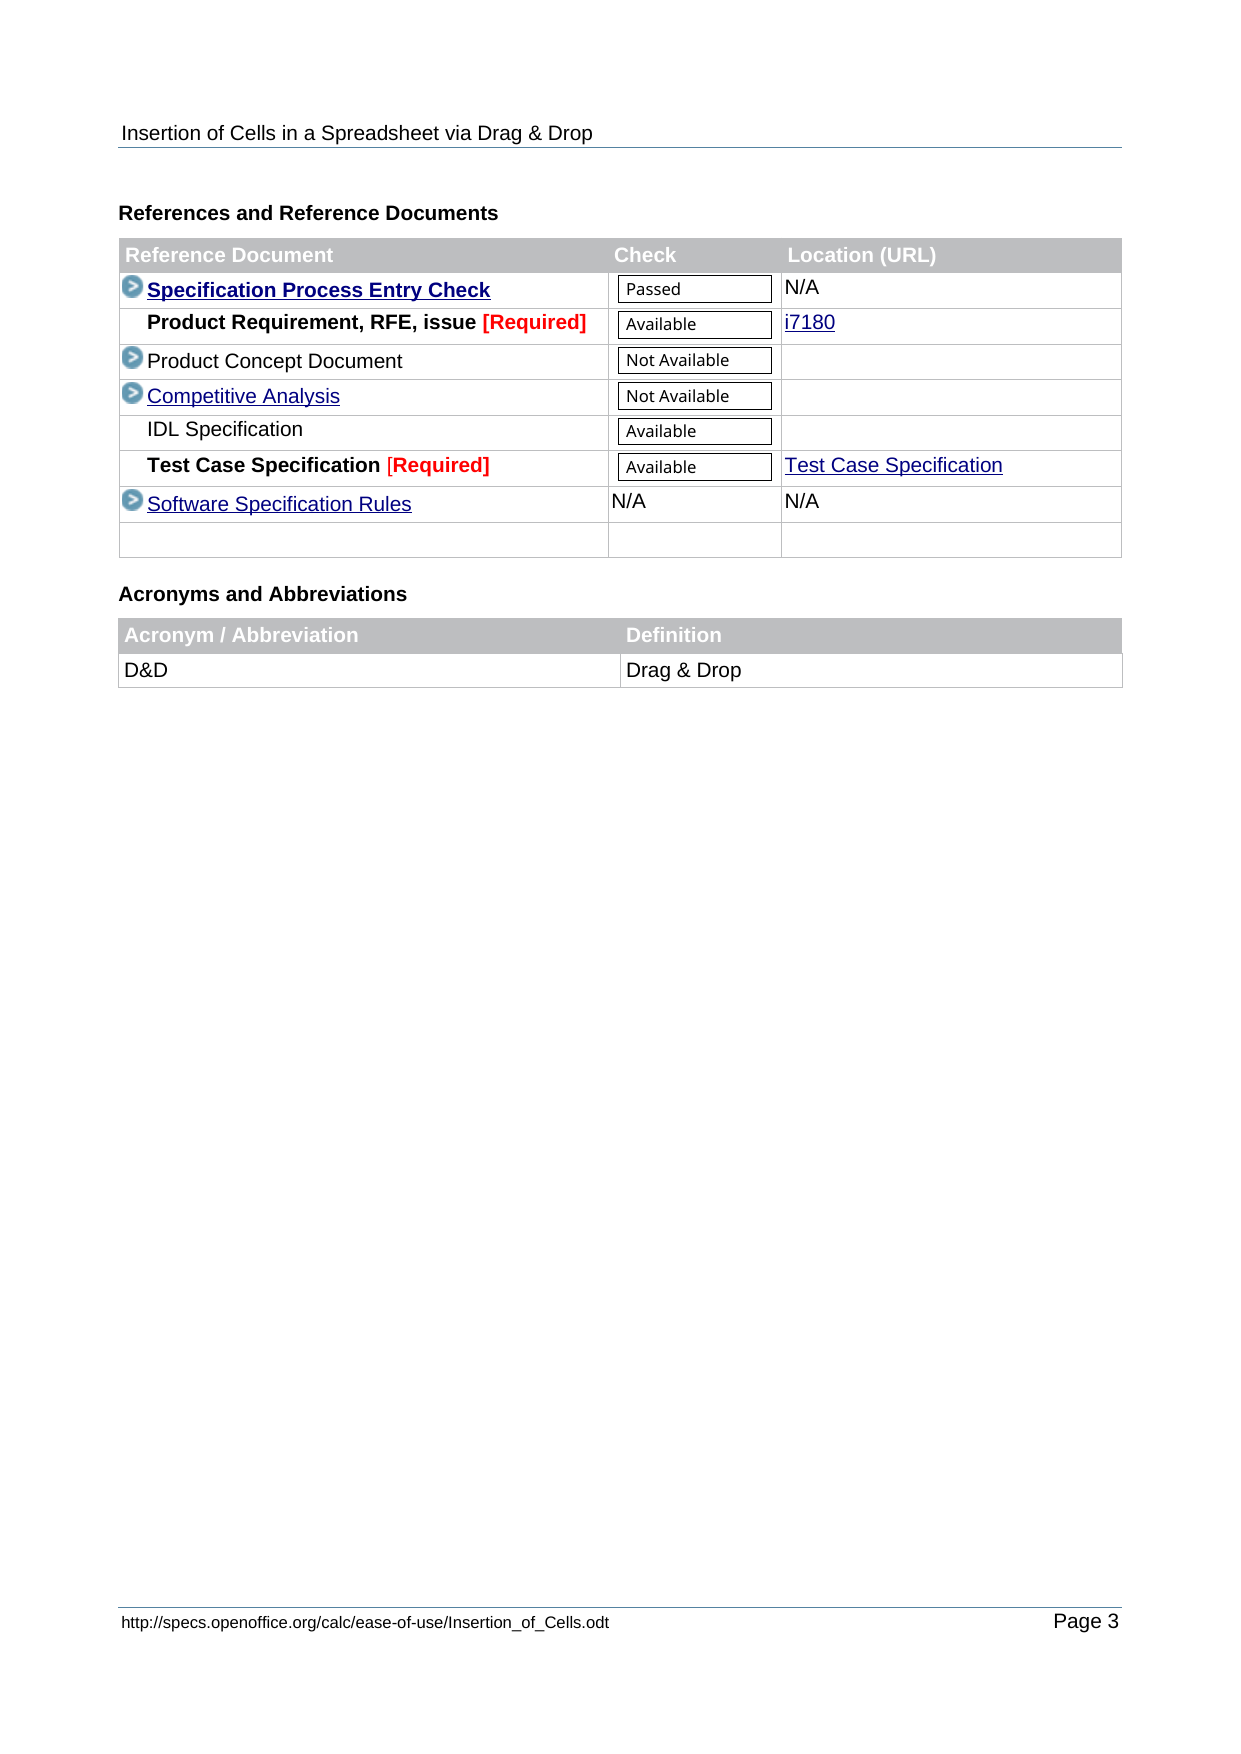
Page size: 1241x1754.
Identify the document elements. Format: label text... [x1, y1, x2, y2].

table_cell Competitive Analysis [120, 380, 608, 415]
table_cell Product Requirement, RFE, issue [Required] [120, 309, 608, 344]
picture [122, 275, 147, 298]
table_cell Specification Process Entry Check [120, 273, 608, 308]
table_cell [609, 273, 781, 308]
table_cell N/A [782, 487, 1121, 522]
picture [122, 346, 147, 369]
table_cell N/A [609, 487, 781, 522]
table_cell [609, 416, 781, 450]
table_cell Drag & Drop [621, 654, 1122, 687]
subtitle References and Reference Documents [118, 202, 1122, 225]
subtitle Acronyms and Abbreviations [118, 582, 1122, 605]
table_header Acronym / Abbreviation [118, 618, 620, 653]
table_cell <Please enter location here> [782, 416, 1121, 450]
table_cell [609, 309, 781, 344]
table_header Reference Document [119, 238, 608, 273]
table_cell [609, 380, 781, 415]
table_cell Product Concept Document [120, 345, 608, 379]
picture [122, 382, 147, 404]
table_cell Test Case Specification [782, 451, 1121, 486]
table_cell i7180 [782, 309, 1121, 344]
table_header Definition [620, 618, 1122, 653]
table_cell Software Specification Rules [120, 487, 608, 522]
table_cell D&D [119, 654, 620, 687]
table_cell <Please enter location here> [782, 380, 1121, 415]
table_cell IDL Specification [120, 416, 608, 450]
table_cell <Please enter location here> [782, 345, 1121, 379]
picture [122, 489, 147, 511]
table_cell [609, 523, 781, 557]
table_cell [609, 451, 781, 486]
table_header Check [609, 238, 781, 273]
table_cell [782, 523, 1121, 557]
table_cell Test Case Specification [Required] [120, 451, 608, 486]
table_cell [609, 345, 781, 379]
table_header Location (URL) [782, 238, 1122, 273]
table_cell <Other, e.g. references to related specs> [120, 523, 608, 557]
table_cell N/A [782, 273, 1121, 308]
